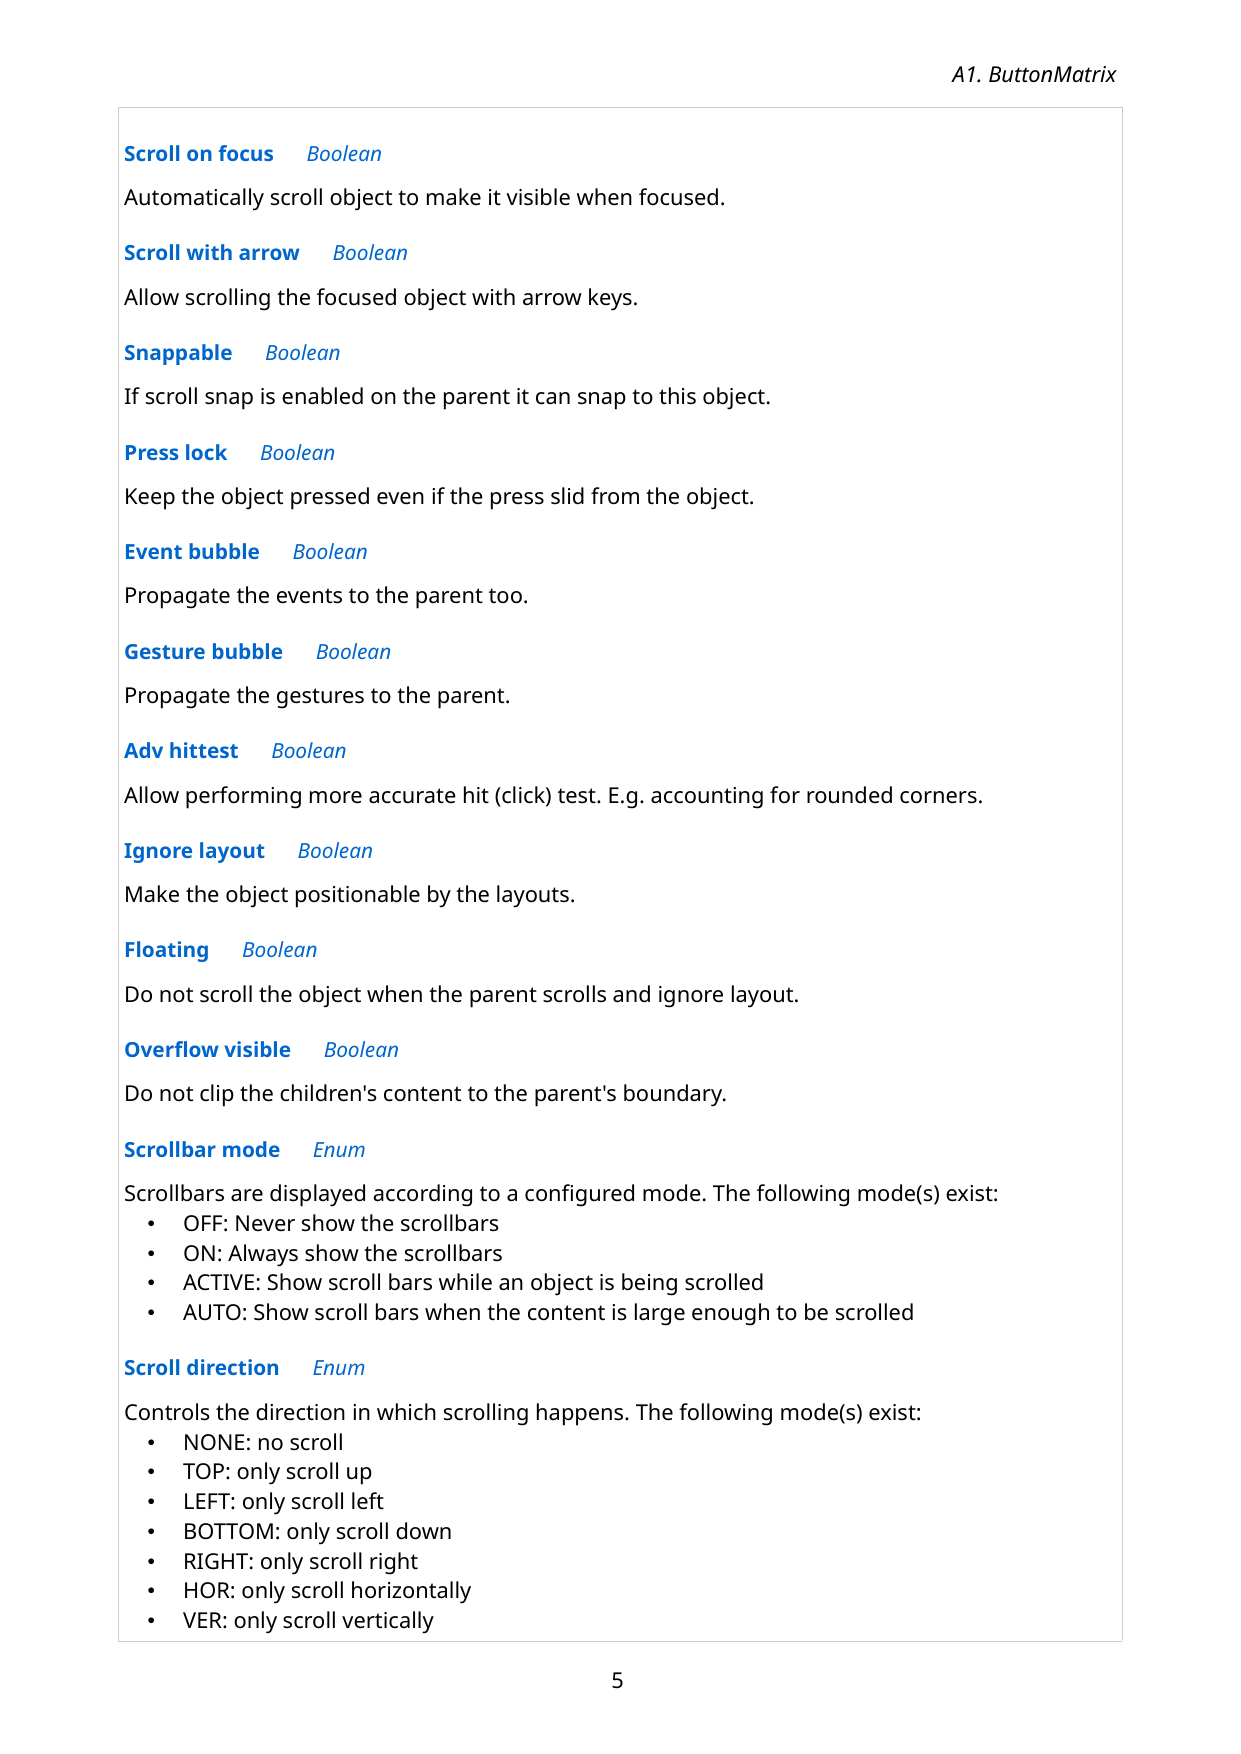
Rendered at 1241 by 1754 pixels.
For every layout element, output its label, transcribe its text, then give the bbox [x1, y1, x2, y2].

table_cell Hidden EXPRESSION (boolean) Make the object hidden. Hidden flag type Enum Here we can choose whether the Hidden flag state will be calculated from the Expression or not. Clickable EXPRESSION (boolean) Make the object clickable by input devices. Clickable flag type Enum Here we can choose whether the Clickable flag state will be calculated from the Expression or not. Click focusable Boolean Add focused state to the object when clicked. Checkable Boolean Toggle checked state when the object is clicked. Scrollable Boolean Make the object scrollable. Scroll elastic Boolean Allow scrolling inside but with slower speed. Scroll momentum Boolean Make the object scroll further when "thrown". Scroll one Boolean Allow scrolling only one snappable children. Scroll chain hor Boolean Allow propagating the horizontal scroll to a parent. Scroll chain ver Boolean Allow propagating the vertical scroll to a parent. Scroll on focus Boolean Automatically scroll object to make it visible when focused. Scroll with arrow Boolean Allow scrolling the focused object with arrow keys. Snappable Boolean If scroll snap is enabled on the parent it can snap to this object. Press lock Boolean Keep the object pressed even if the press slid from the object. Event bubble Boolean Propagate the events to the parent too. Gesture bubble Boolean Propagate the gestures to the parent. Adv hittest Boolean Allow performing more accurate hit (click) test. E.g. accounting for rounded corners. Ignore layout Boolean Make the object positionable by the layouts. Floating Boolean Do not scroll the object when the parent scrolls and ignore layout. Overflow visible Boolean Do not clip the children's content to the parent's boundary. Scrollbar mode Enum Scrollbars are displayed according to a configured mode. The following mode(s) exist: OFF: Never show the scrollbars ON: Always show the scrollbars ACTIVE: Show scroll bars while an object is being scrolled AUTO: Show scroll bars when the content is large enough to be scrolled Scroll direction Enum Controls the direction in which scrolling happens. The following mode(s) exist: NONE: no scroll TOP: only scroll up LEFT: only scroll left BOTTOM: only scroll down RIGHT: only scroll right HOR: only scroll horizontally VER: only scroll vertically ALL: scroll any directions Scroll snap X Enum The children of an object can be snapped according to specific rules when scrolling ends. An object can align snapped children in four ways: NONE: Snapping is disabled. (default) START: Align the children to the left side of a scrolled object END: Align the children to the right side of a scrolled object CENTER: Align the children to the center of a scrolled object Scroll snap Y Enum The children of an object can be snapped according to specific rules when scrolling ends. An object can align snapped children in four ways: NONE: Snapping is disabled. (default) START: Align the children to the top side of a scrolled object END: Align the children to the bottom side of a scrolled object CENTER: Align the children to the center of a scrolled object [119, 108, 1122, 1641]
